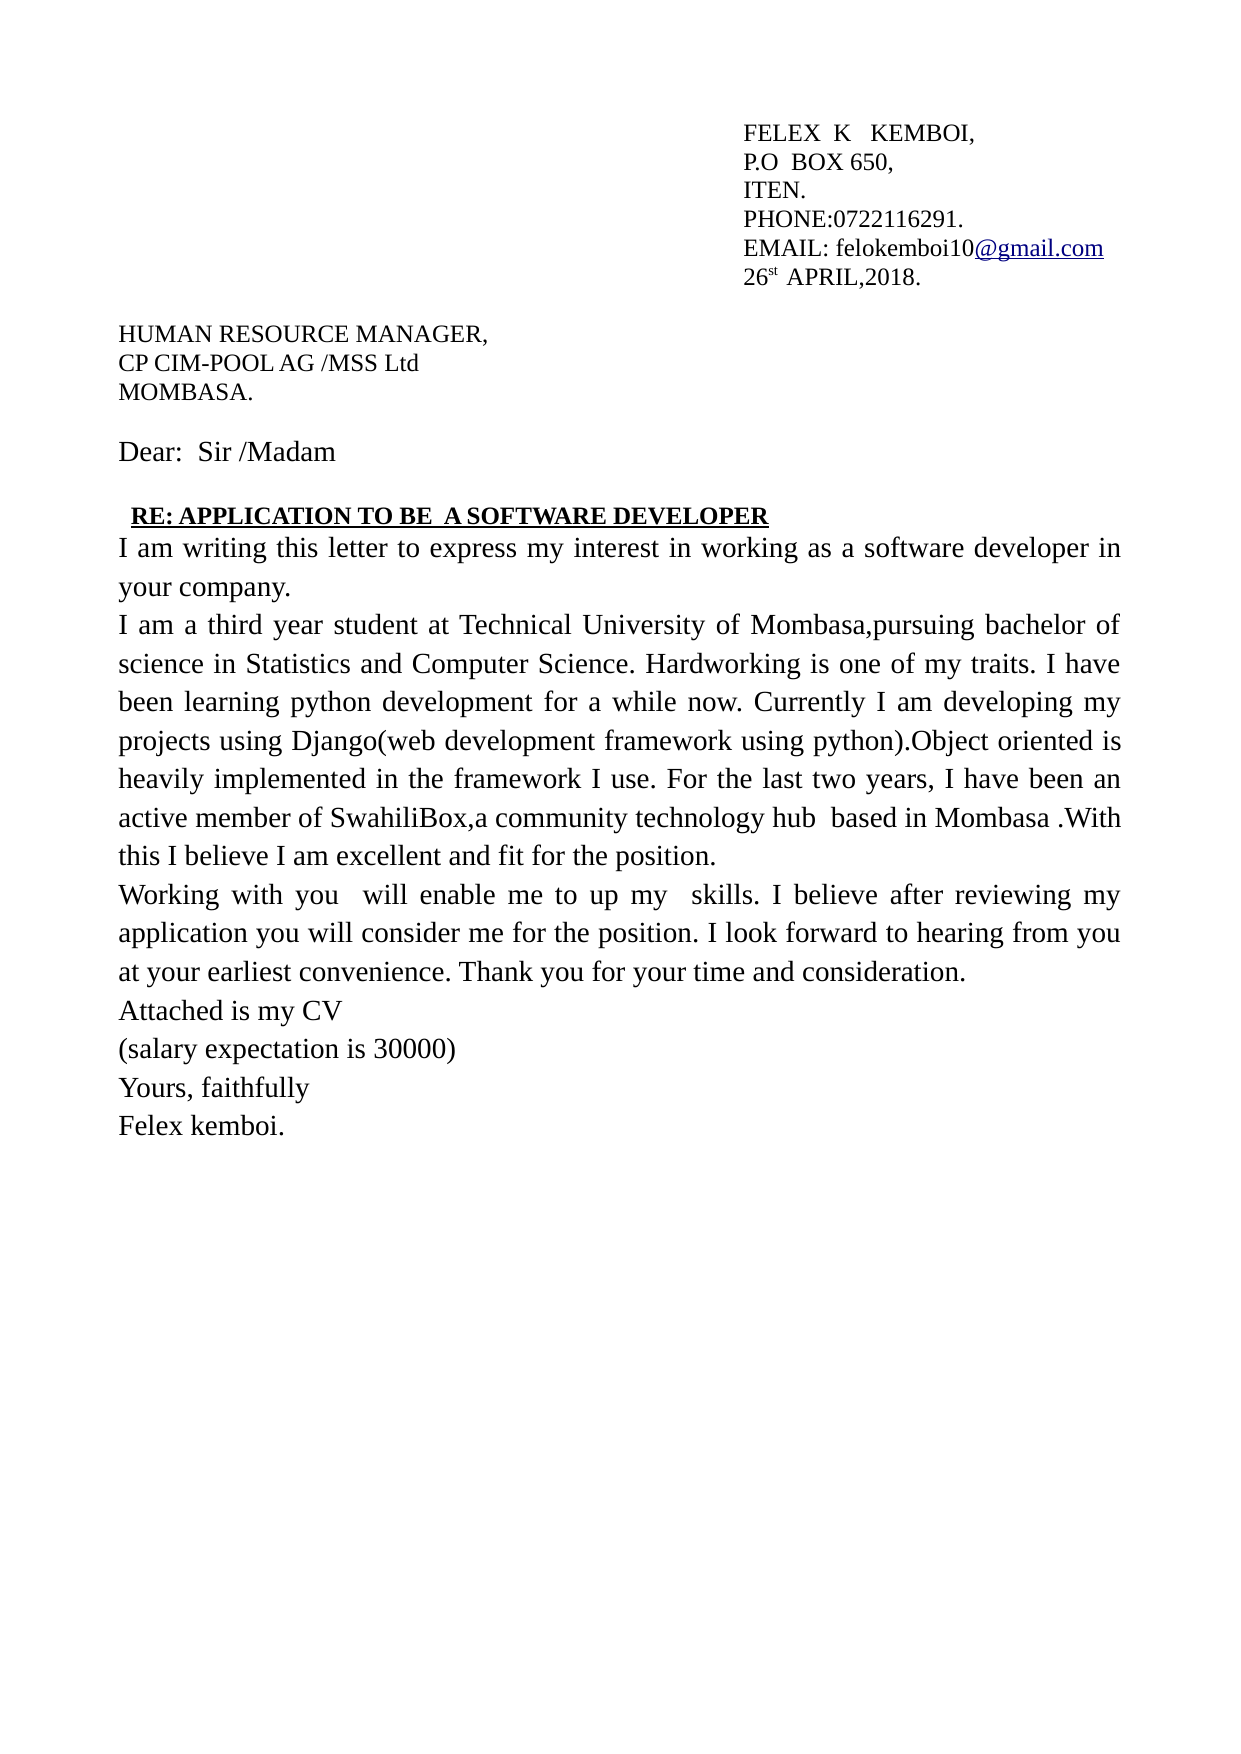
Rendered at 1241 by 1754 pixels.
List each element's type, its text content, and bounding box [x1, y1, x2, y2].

text Attached is my CV [118, 993, 1122, 1026]
text Yours, faithfully [118, 1070, 1122, 1103]
text Dear: Sir /Madam [118, 434, 1122, 468]
text ITEN. [118, 176, 1122, 204]
text HUMAN RESOURCE MANAGER, [118, 319, 1122, 348]
text MOMBASA. [118, 377, 1122, 406]
text FELEX K KEMBOI, [118, 118, 1122, 147]
text P.O BOX 650, [118, 147, 1122, 176]
text I am a third year student at Technical University of Mombasa,pursuing bachelor of science in Statistics and Computer Science. Hardworking is one of my traits. I have been learning python development for a while now. Currently I am developing my projects using Django(web development framework using python).Object oriented is heavily implemented in the framework I use. For the last two years, I have been an active member of SwahiliBox,a community technology hub based in Mombasa .With this I believe I am excellent and fit for the position. [118, 607, 1122, 872]
text RE: APPLICATION TO BE A SOFTWARE DEVELOPER [118, 501, 1122, 530]
text 26st APRIL,2018. [118, 262, 1122, 291]
text EMAIL: felokemboi10@gmail.com [118, 233, 1122, 262]
text PHONE:0722116291. [118, 204, 1122, 233]
text Working with you will enable me to up my skills. I believe after reviewing my application you will consider me for the position. I look forward to hearing from you at your earliest convenience. Thank you for your time and consideration. [118, 877, 1122, 988]
text Felex kemboi. [118, 1108, 1122, 1142]
text (salary expectation is 30000) [118, 1031, 1122, 1065]
text I am writing this letter to express my interest in working as a software developer in your company. [118, 530, 1122, 602]
text CP CIM-POOL AG /MSS Ltd [118, 348, 1122, 377]
